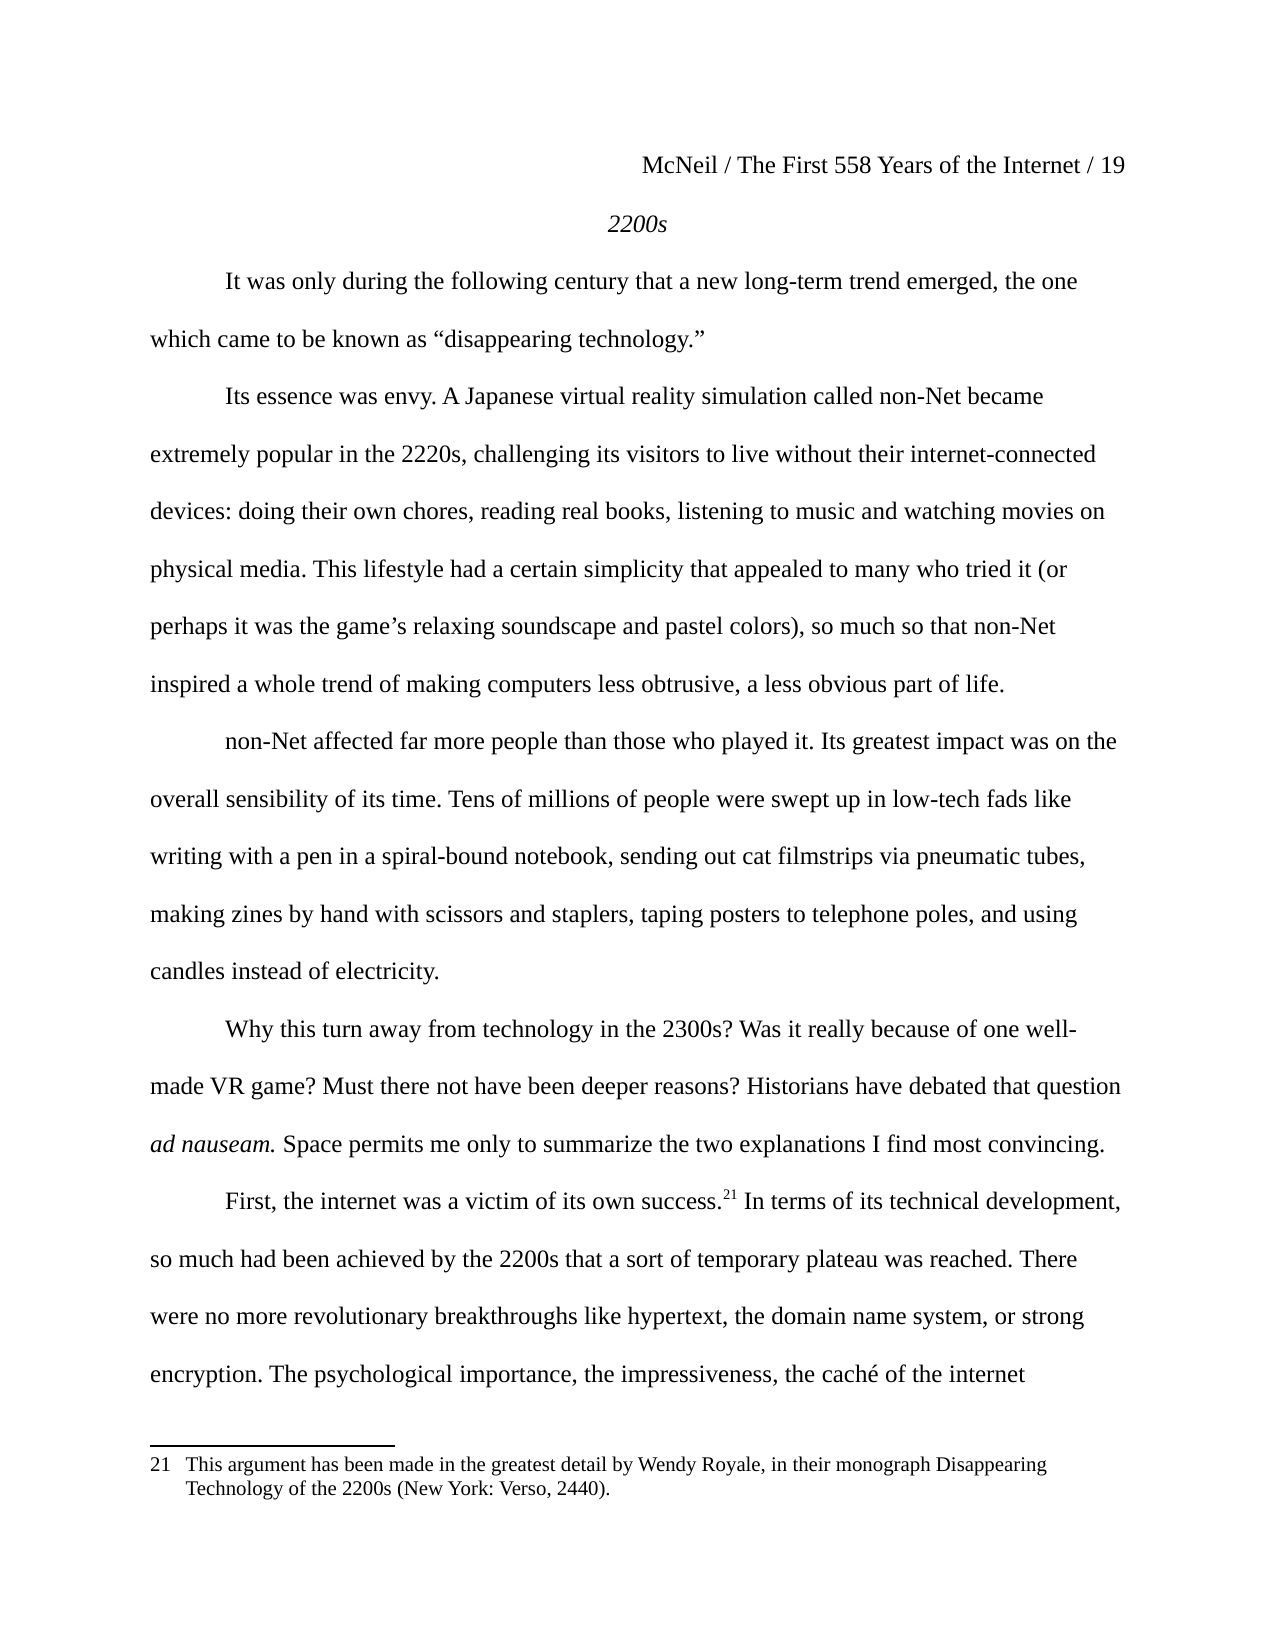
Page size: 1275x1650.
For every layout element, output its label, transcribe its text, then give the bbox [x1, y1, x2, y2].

text Why this turn away from technology in the 2300s? Was it really because of one well-made VR game? Must there not have been deeper reasons? Historians have debated that question ad nauseam. Space permits me only to summarize the two explanations I find most convincing. [150, 1014, 1125, 1157]
text Its essence was envy. A Japanese virtual reality simulation called non-Net became extremely popular in the 2220s, challenging its visitors to live without their internet-connected devices: doing their own chores, reading real books, listening to music and watching movies on physical media. This lifestyle had a certain simplicity that appealed to many who tried it (or perhaps it was the game’s relaxing soundscape and pastel colors), so much so that non-Net inspired a whole trend of making computers less obtrusive, a less obvious part of life. [150, 381, 1125, 697]
text It was only during the following century that a new long-term trend emerged, the one which came to be known as “disappearing technology.” [150, 266, 1125, 352]
text This argument has been made in the greatest detail by Wendy Royale, in their monograph Disappearing Technology of the 2200s (New York: Verso, 2440). [150, 1452, 1125, 1500]
text non-Net affected far more people than those who played it. Its greatest impact was on the overall sensibility of its time. Tens of millions of people were swept up in low-tech fads like writing with a pen in a spiral-bound notebook, sending out cat filmstrips via pneumatic tubes, making zines by hand with scissors and staplers, taping posters to telephone poles, and using candles instead of electricity. [150, 726, 1125, 985]
subtitle 2200s [150, 209, 1125, 237]
text First, the internet was a victim of its own success. In terms of its technical development, so much had been achieved by the 2200s that a sort of temporary plateau was reached. There were no more revolutionary breakthroughs like hypertext, the domain name system, or strong encryption. The psychological importance, the impressiveness, the caché of the internet [150, 1186, 1125, 1387]
